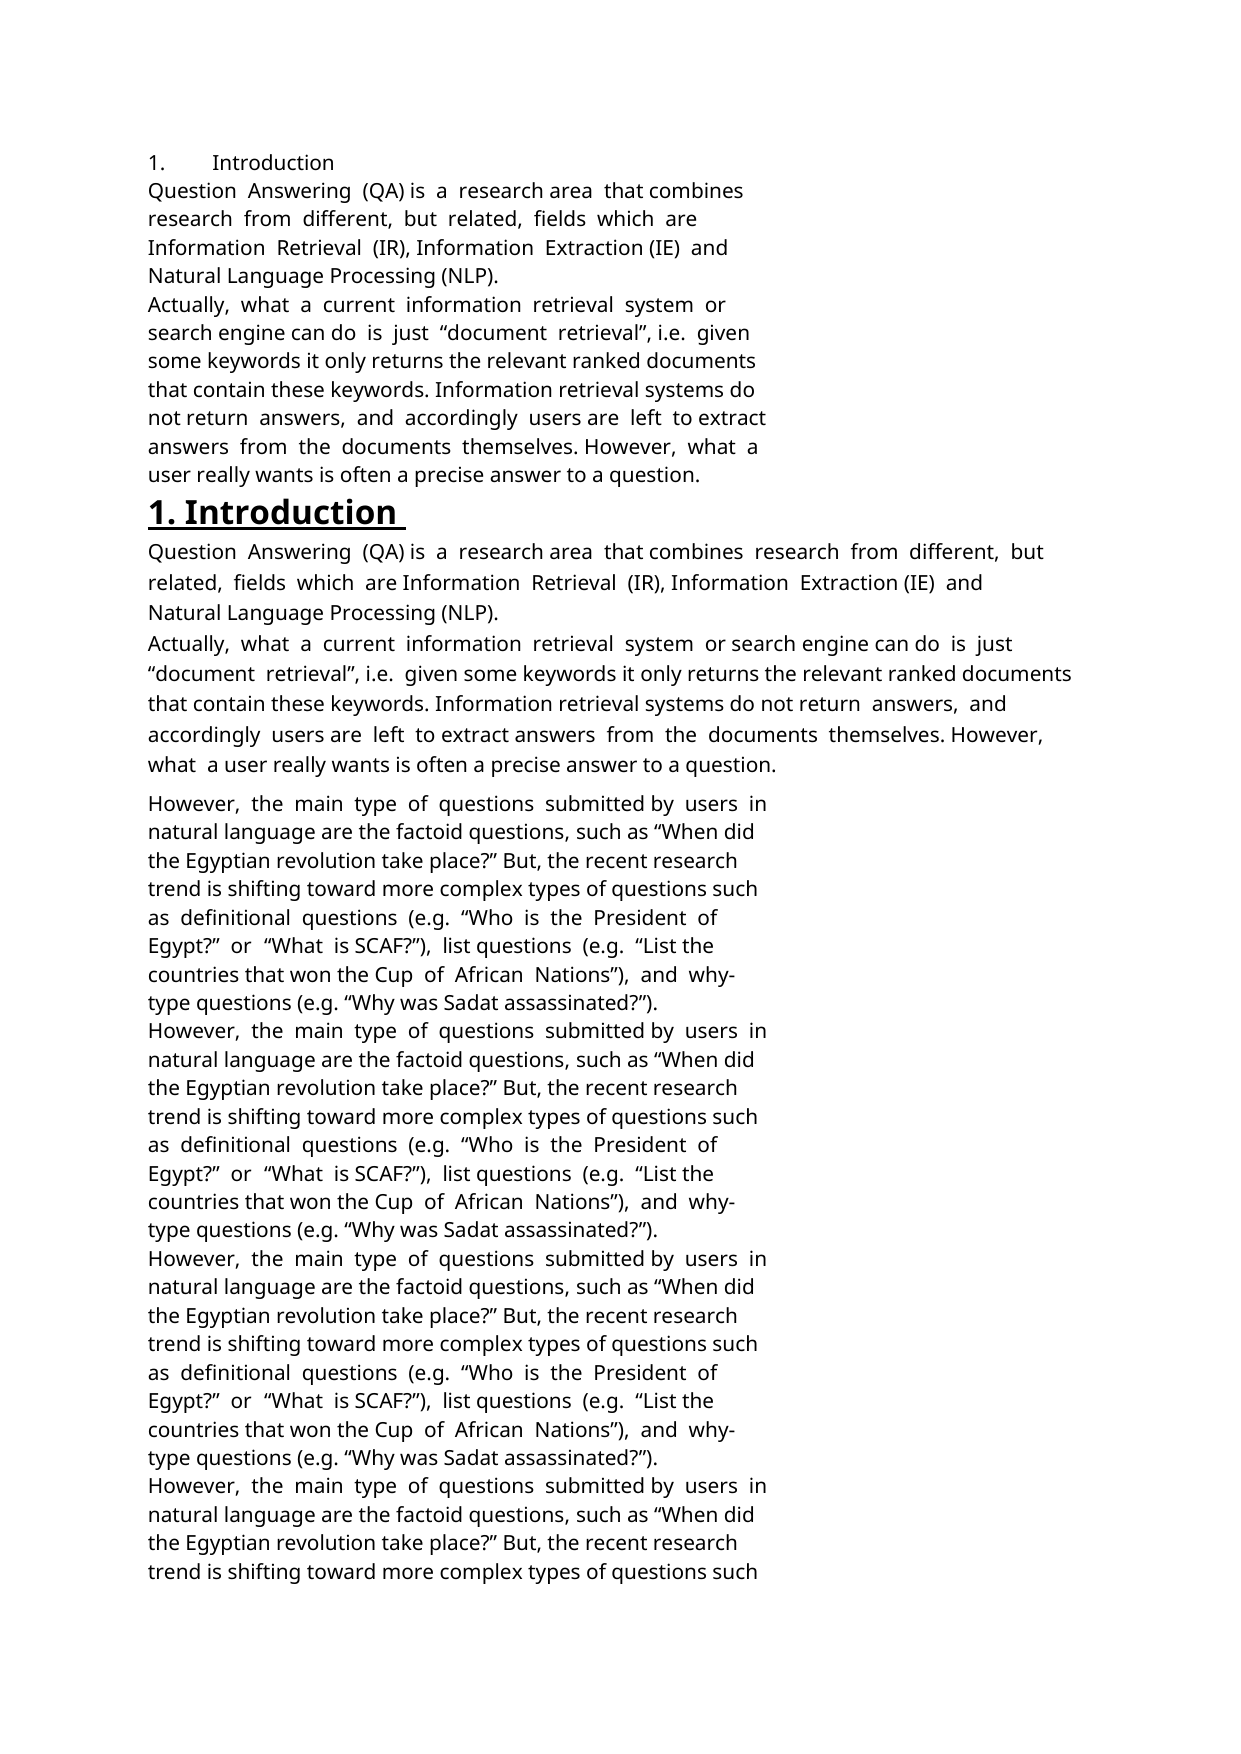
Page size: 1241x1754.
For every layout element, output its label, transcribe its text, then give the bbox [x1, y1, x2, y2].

text trend is shifting toward more complex types of questions such [148, 1102, 1093, 1130]
text the Egyptian revolution take place?” But, the recent research [148, 1528, 1093, 1557]
text research from different, but related, fields which are [148, 204, 1093, 233]
text trend is shifting toward more complex types of questions such [148, 1329, 1093, 1358]
text the Egyptian revolution take place?” But, the recent research [148, 1301, 1093, 1329]
text trend is shifting toward more complex types of questions such [148, 1557, 1093, 1585]
text natural language are the factoid questions, such as “When did [148, 1500, 1093, 1528]
text as definitional questions (e.g. “Who is the President of [148, 1358, 1093, 1386]
text search engine can do is just “document retrieval”, i.e. given [148, 318, 1093, 347]
text Question Answering (QA) is a research area that combines research from different, but related, fields which are Information Retrieval (IR), Information Extraction (IE) and [148, 537, 1093, 596]
text not return answers, and accordingly users are left to extract [148, 403, 1093, 432]
text Egypt?” or “What is SCAF?”), list questions (e.g. “List the [148, 1386, 1093, 1415]
text type questions (e.g. “Why was Sadat assassinated?”). [148, 1443, 1093, 1472]
text Egypt?” or “What is SCAF?”), list questions (e.g. “List the [148, 1159, 1093, 1187]
text Natural Language Processing (NLP). [148, 598, 1093, 627]
text countries that won the Cup of African Nations”), and why- [148, 1187, 1093, 1216]
text Actually, what a current information retrieval system or search engine can do is just “document retrieval”, i.e. given some keywords it only returns the relevant ranked documents that contain these keywords. Information retrieval systems do not return answers, and accordingly users are left to extract answers from the documents themselves. However, what a user really wants is often a precise answer to a question. [148, 629, 1093, 779]
text Actually, what a current information retrieval system or [148, 290, 1093, 318]
text countries that won the Cup of African Nations”), and why- [148, 1415, 1093, 1443]
text natural language are the factoid questions, such as “When did [148, 1045, 1093, 1073]
text However, the main type of questions submitted by users in [148, 1017, 1093, 1045]
text type questions (e.g. “Why was Sadat assassinated?”). [148, 1216, 1093, 1244]
text Natural Language Processing (NLP). [148, 261, 1093, 290]
text trend is shifting toward more complex types of questions such [148, 874, 1093, 903]
text However, the main type of questions submitted by users in [148, 1472, 1093, 1500]
text natural language are the factoid questions, such as “When did [148, 1272, 1093, 1301]
text Information Retrieval (IR), Information Extraction (IE) and [148, 233, 1093, 261]
text 1. Introduction [148, 489, 1093, 534]
text type questions (e.g. “Why was Sadat assassinated?”). [148, 988, 1093, 1017]
text natural language are the factoid questions, such as “When did [148, 817, 1093, 846]
text countries that won the Cup of African Nations”), and why- [148, 960, 1093, 988]
text the Egyptian revolution take place?” But, the recent research [148, 846, 1093, 874]
text However, the main type of questions submitted by users in [148, 1244, 1093, 1272]
text answers from the documents themselves. However, what a [148, 432, 1093, 460]
text user really wants is often a precise answer to a question. [148, 460, 1093, 489]
text as definitional questions (e.g. “Who is the President of [148, 1130, 1093, 1159]
text as definitional questions (e.g. “Who is the President of [148, 903, 1093, 931]
text some keywords it only returns the relevant ranked documents [148, 347, 1093, 375]
text the Egyptian revolution take place?” But, the recent research [148, 1073, 1093, 1102]
text However, the main type of questions submitted by users in [148, 789, 1093, 817]
text Egypt?” or “What is SCAF?”), list questions (e.g. “List the [148, 931, 1093, 960]
text Question Answering (QA) is a research area that combines [148, 176, 1093, 204]
text 1. Introduction [148, 148, 1093, 176]
text that contain these keywords. Information retrieval systems do [148, 375, 1093, 403]
